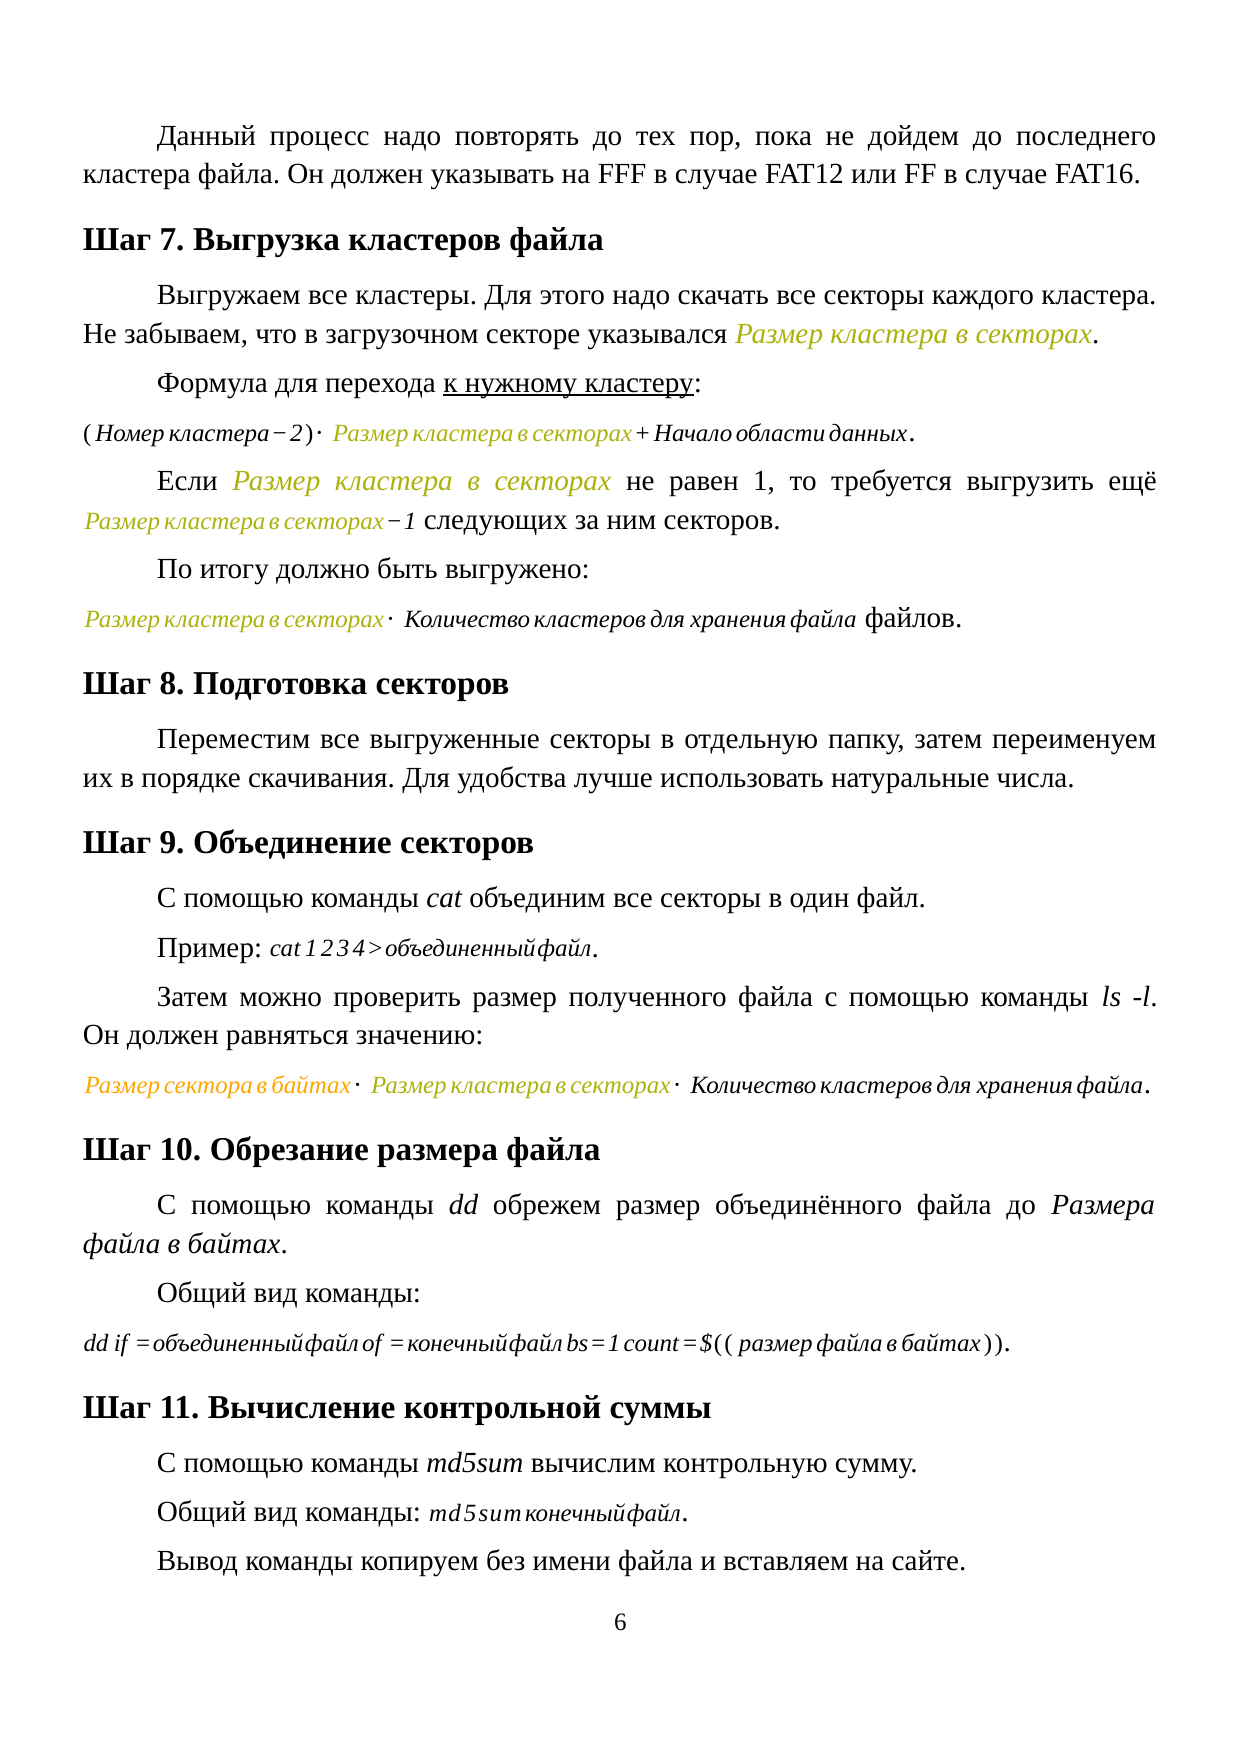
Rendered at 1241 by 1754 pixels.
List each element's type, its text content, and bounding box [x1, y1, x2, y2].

text Формула для перехода к нужному кластеру: [83, 365, 1157, 399]
subtitle Выгрузка кластеров файла [83, 219, 1157, 258]
text . [83, 414, 1157, 448]
text Если Размер кластера в секторах не равен 1, то требуется выгрузить ещё следующих за ним секторов. [83, 463, 1157, 536]
text . [83, 1324, 1157, 1358]
text С помощью команды cat объединим все секторы в один файл. [83, 881, 1157, 914]
text Данный процесс надо повторять до тех пор, пока не дойдем до последнего кластера файла. Он должен указывать на FFF в случае FAT12 или FF в случае FAT16. [83, 118, 1157, 190]
subtitle Объединение секторов [83, 823, 1157, 861]
text файлов. [83, 600, 1157, 634]
text С помощью команды md5sum вычислим контрольную сумму. [83, 1445, 1157, 1479]
text Затем можно проверить размер полученного файла с помощью команды ls -l. Он должен равняться значению: [83, 979, 1157, 1051]
subtitle Обрезание размера файла [83, 1129, 1157, 1168]
subtitle Подготовка секторов [83, 663, 1157, 702]
text С помощью команды dd обрежем размер объединённого файла до Размера файла в байтах. [83, 1187, 1157, 1259]
text Выгружаем все кластеры. Для этого надо скачать все секторы каждого кластера. Не забываем, что в загрузочном секторе указывался Размер кластера в секторах. [83, 277, 1157, 349]
text . [83, 1067, 1157, 1100]
text Пример: . [83, 930, 1157, 963]
text Вывод команды копируем без имени файла и вставляем на сайте. [83, 1543, 1157, 1577]
text По итогу должно быть выгружено: [83, 551, 1157, 585]
text Общий вид команды: [83, 1275, 1157, 1309]
text Общий вид команды: . [83, 1494, 1157, 1528]
subtitle Вычисление контрольной суммы [83, 1387, 1157, 1426]
text Переместим все выгруженные секторы в отдельную папку, затем переименуем их в порядке скачивания. Для удобства лучше использовать натуральные числа. [83, 721, 1157, 793]
